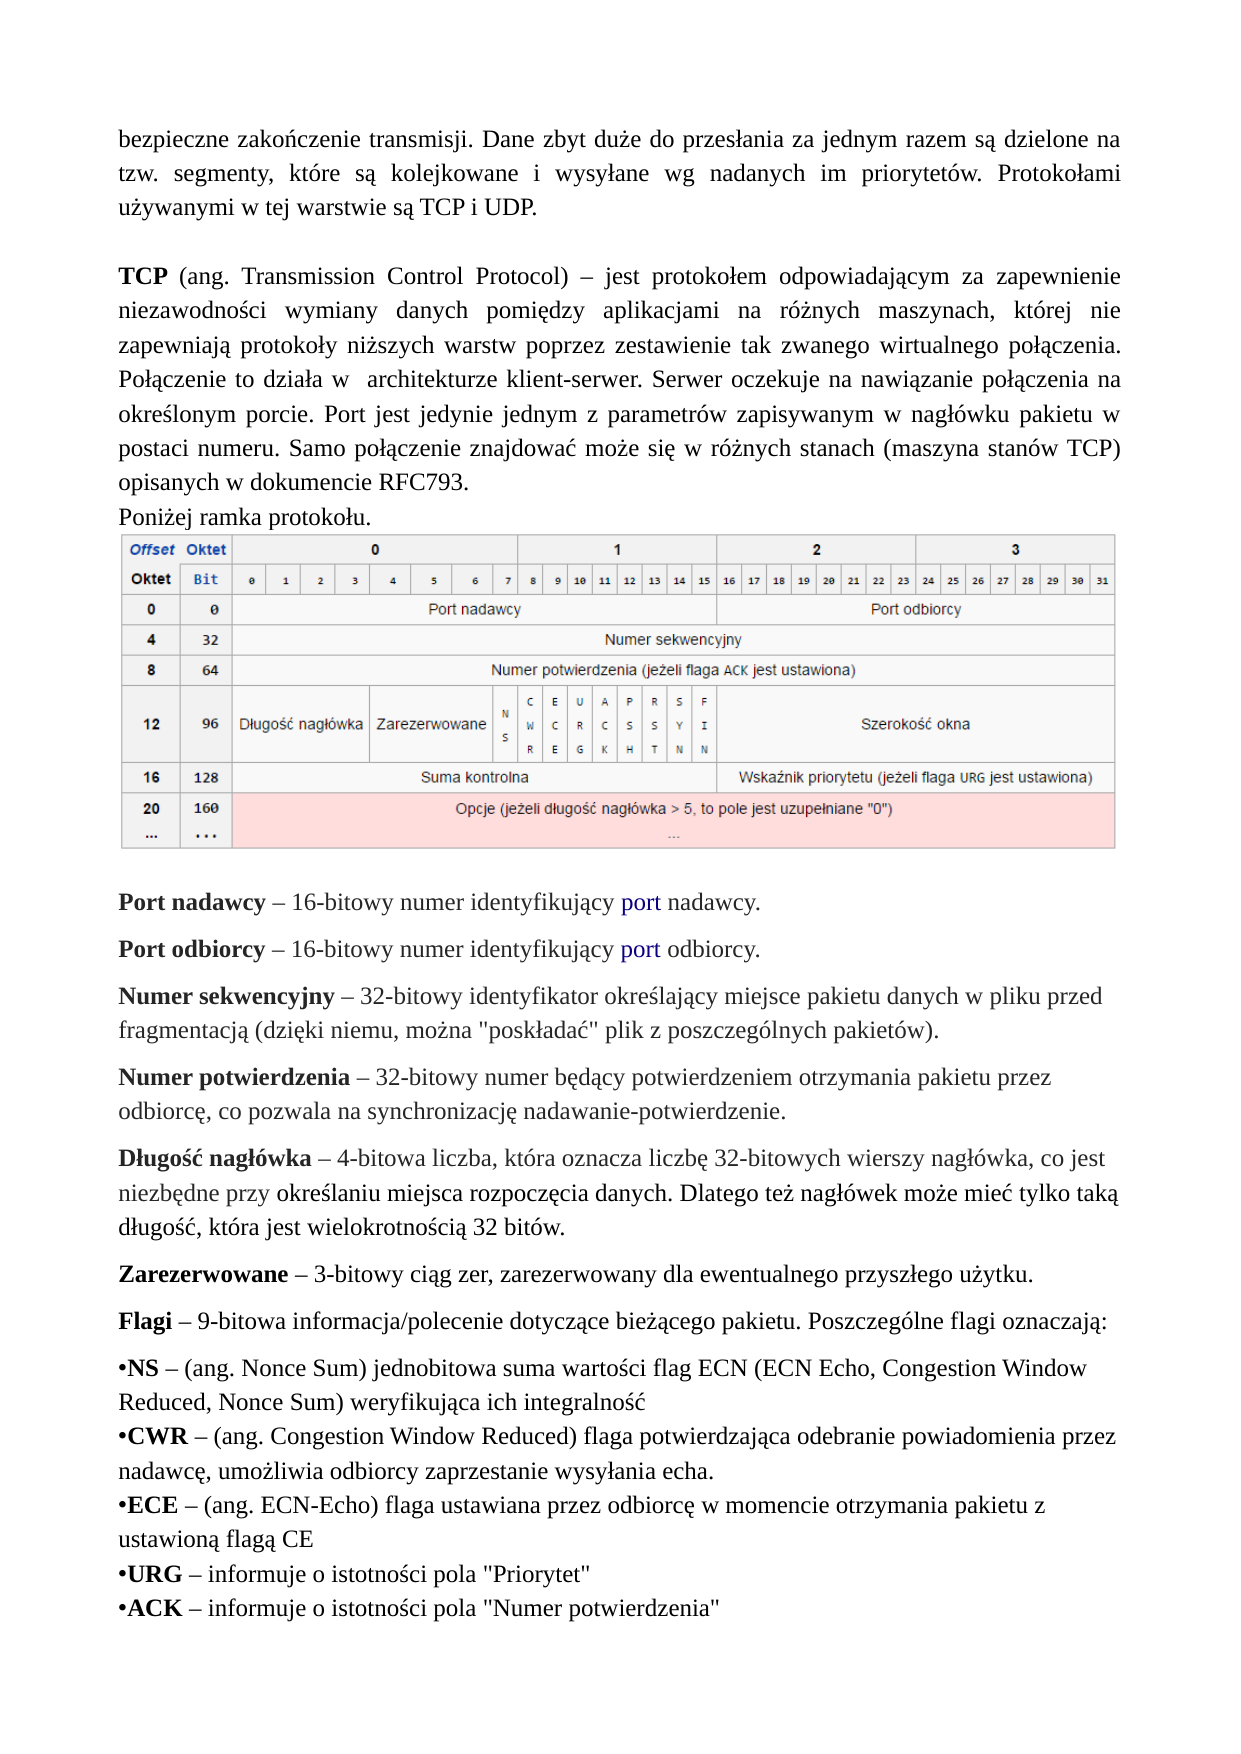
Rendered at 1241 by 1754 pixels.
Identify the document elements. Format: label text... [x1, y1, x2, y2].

list ACK – informuje o istotności pola "Numer potwierdzenia" [118, 1588, 1122, 1622]
list ECE – (ang. ECN-Echo) flaga ustawiana przez odbiorcę w momencie otrzymania pakietu z ustawioną flagą CE [118, 1484, 1122, 1553]
text Port odbiorcy – 16-bitowy numer identyfikujący port odbiorcy. [118, 928, 1122, 963]
text Flagi – 9-bitowa informacja/polecenie dotyczące bieżącego pakietu. Poszczególne flagi oznaczają: [118, 1300, 1122, 1334]
text Długość nagłówka – 4-bitowa liczba, która oznacza liczbę 32-bitowych wierszy nagłówka, co jest niezbędne przy określaniu miejsca rozpoczęcia danych. Dlatego też nagłówek może mieć tylko taką długość, która jest wielokrotnością 32 bitów. [118, 1138, 1122, 1241]
text Numer sekwencyjny – 32-bitowy identyfikator określający miejsce pakietu danych w pliku przed fragmentacją (dzięki niemu, można "poskładać" plik z poszczególnych pakietów). [118, 975, 1122, 1044]
list CWR – (ang. Congestion Window Reduced) flaga potwierdzająca odebranie powiadomienia przez nadawcę, umożliwia odbiorcy zaprzestanie wysyłania echa. [118, 1416, 1122, 1484]
text TCP (ang. Transmission Control Protocol) – jest protokołem odpowiadającym za zapewnienie niezawodności wymiany danych pomiędzy aplikacjami na różnych maszynach, której nie zapewniają protokoły niższych warstw poprzez zestawienie tak zwanego wirtualnego połączenia. Połączenie to działa w architekturze klient-serwer. Serwer oczekuje na nawiązanie połączenia na określonym porcie. Port jest jedynie jednym z parametrów zapisywanym w nagłówku pakietu w postaci numeru. Samo połączenie znajdować może się w różnych stanach (maszyna stanów TCP) opisanych w dokumencie RFC793. [118, 256, 1122, 496]
text Port nadawcy – 16-bitowy numer identyfikujący port nadawcy. [118, 881, 1122, 916]
text Numer potwierdzenia – 32-bitowy numer będący potwierdzeniem otrzymania pakietu przez odbiorcę, co pozwala na synchronizację nadawanie-potwierdzenie. [118, 1056, 1122, 1125]
text bezpieczne zakończenie transmisji. Dane zbyt duże do przesłania za jednym razem są dzielone na tzw. segmenty, które są kolejkowane i wysyłane wg nadanych im priorytetów. Protokołami używanymi w tej warstwie są TCP i UDP. [118, 118, 1122, 221]
list NS – (ang. Nonce Sum) jednobitowa suma wartości flag ECN (ECN Echo, Congestion Window Reduced, Nonce Sum) weryfikująca ich integralność [118, 1347, 1122, 1416]
text Zarezerwowane – 3-bitowy ciąg zer, zarezerwowany dla ewentualnego przyszłego użytku. [118, 1253, 1122, 1288]
picture [118, 530, 1123, 853]
list URG – informuje o istotności pola "Priorytet" [118, 1553, 1122, 1588]
text Poniżej ramka protokołu. [118, 496, 1122, 530]
